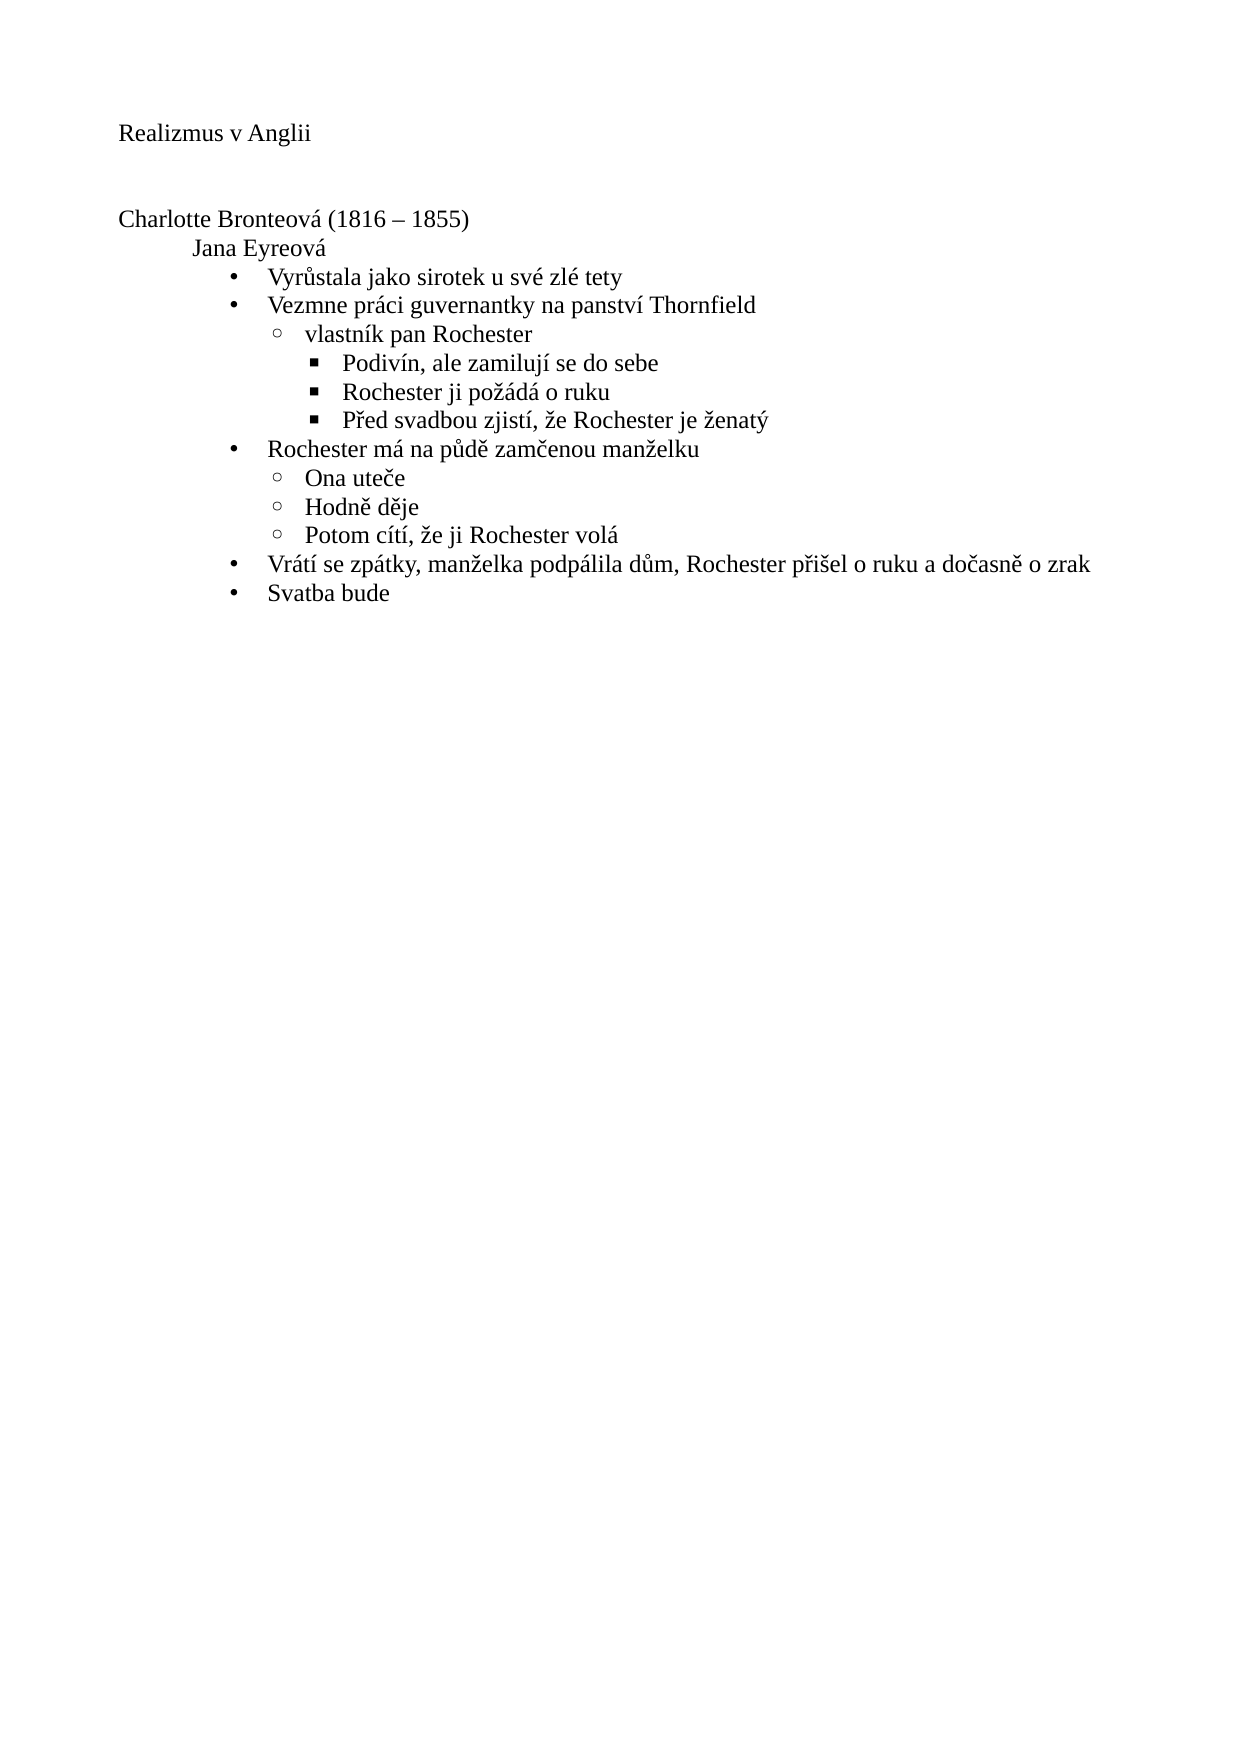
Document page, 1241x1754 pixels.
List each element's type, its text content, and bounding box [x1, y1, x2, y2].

list Svatba bude [229, 578, 1122, 607]
list Potom cítí, že ji Rochester volá [267, 521, 1122, 549]
list Rochester má na půdě zamčenou manželku [229, 434, 1122, 463]
list Hodně děje [267, 492, 1122, 521]
text Realizmus v Anglii [118, 118, 1122, 147]
list Vezmne práci guvernantky na panství Thornfield [229, 291, 1122, 319]
text Jana Eyreová [118, 233, 1122, 262]
list Vyrůstala jako sirotek u své zlé tety [229, 262, 1122, 291]
list Rochester ji požádá o ruku [304, 377, 1122, 406]
list Podivín, ale zamilují se do sebe [304, 348, 1122, 377]
list vlastník pan Rochester [267, 319, 1122, 348]
list Před svadbou zjistí, že Rochester je ženatý [304, 406, 1122, 434]
text Charlotte Bronteová (1816 – 1855) [118, 204, 1122, 233]
list Ona uteče [267, 463, 1122, 492]
list Vrátí se zpátky, manželka podpálila dům, Rochester přišel o ruku a dočasně o zrak [229, 549, 1122, 578]
